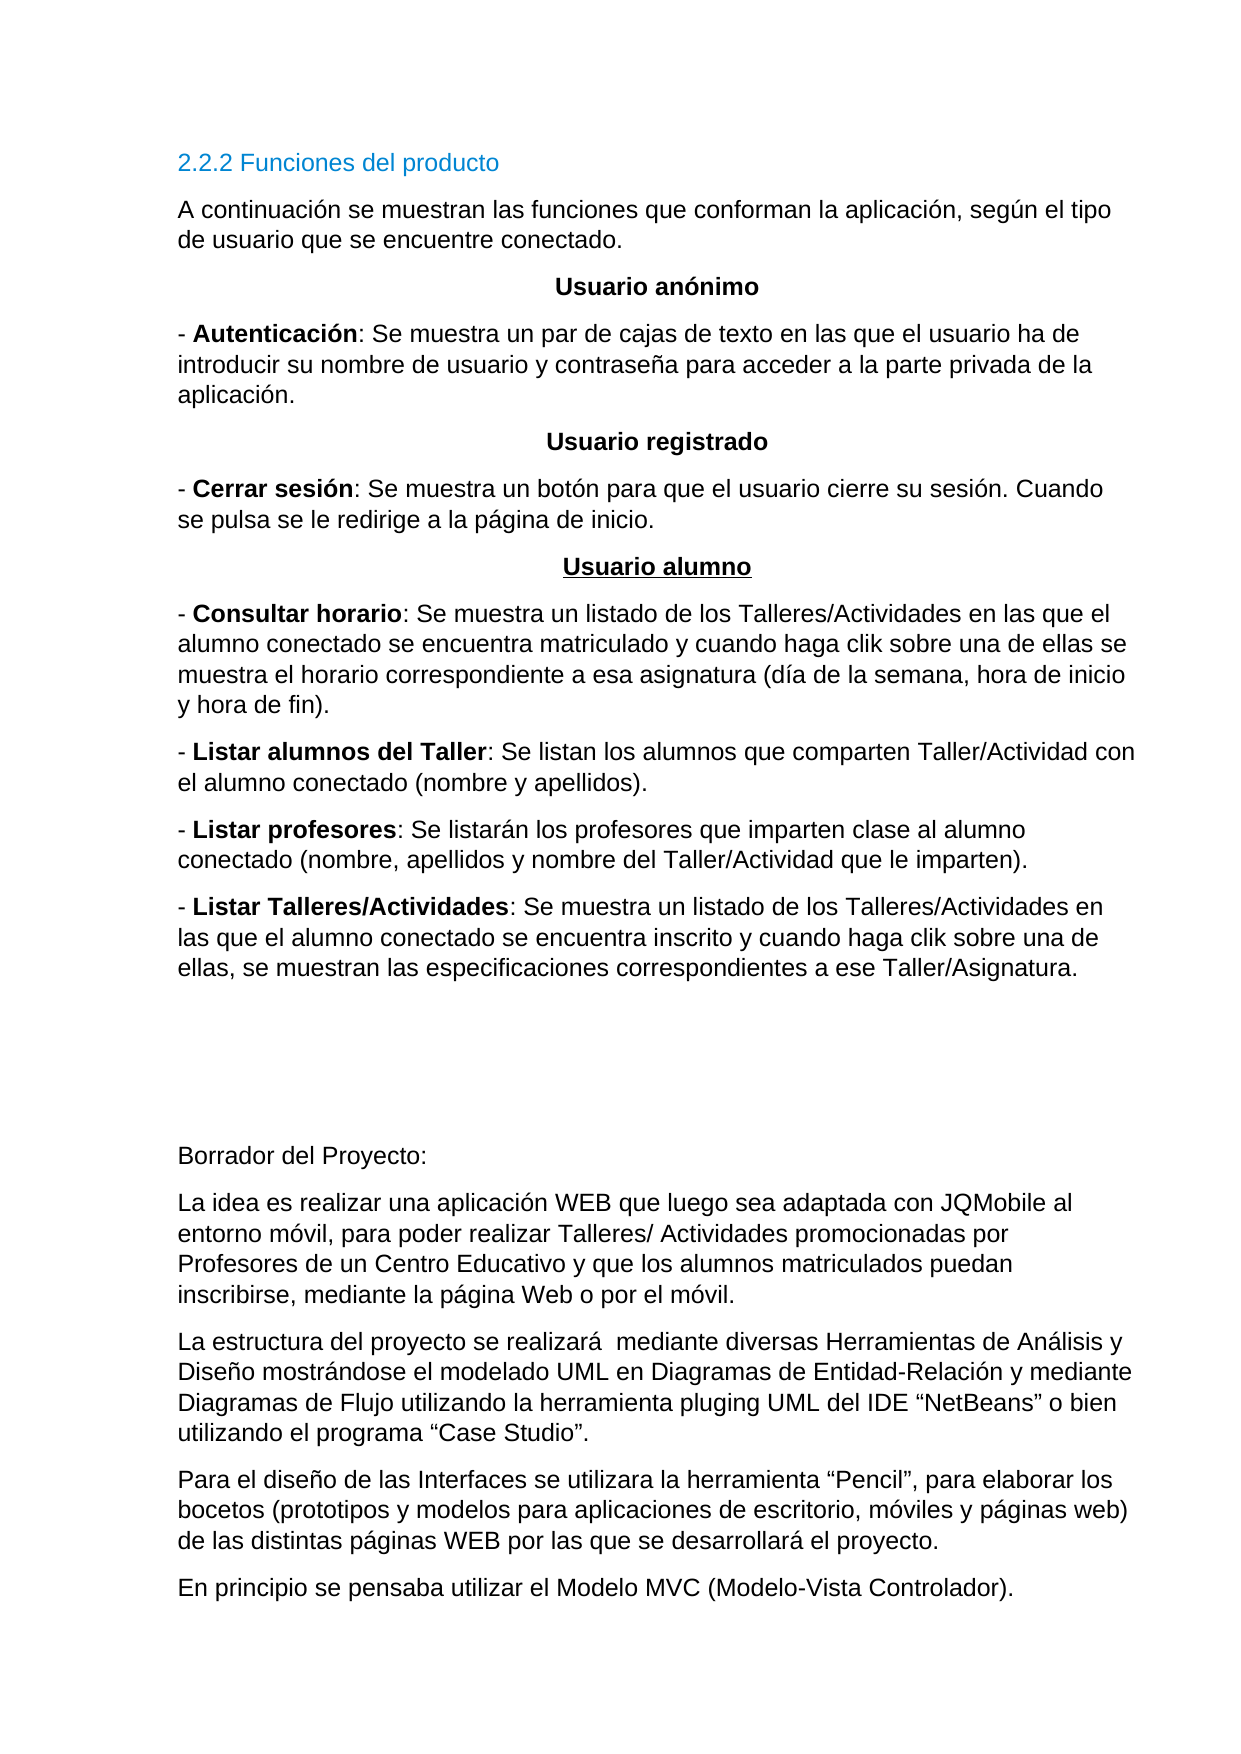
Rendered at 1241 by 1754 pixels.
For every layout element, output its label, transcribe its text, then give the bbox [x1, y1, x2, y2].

text Usuario alumno [177, 552, 1137, 581]
text 2.2.2 Funciones del producto [177, 148, 1137, 176]
text La estructura del proyecto se realizará mediante diversas Herramientas de Análisis y Diseño mostrándose el modelado UML en Diagramas de Entidad-Relación y mediante Diagramas de Flujo utilizando la herramienta pluging UML del IDE “NetBeans” o bien utilizando el programa “Case Studio”. [177, 1327, 1137, 1447]
text Usuario anónimo [177, 272, 1137, 301]
text La idea es realizar una aplicación WEB que luego sea adaptada con JQMobile al entorno móvil, para poder realizar Talleres/ Actividades promocionadas por Profesores de un Centro Educativo y que los alumnos matriculados puedan inscribirse, mediante la página Web o por el móvil. [177, 1188, 1137, 1308]
text - Listar Talleres/Actividades: Se muestra un listado de los Talleres/Actividades en las que el alumno conectado se encuentra inscrito y cuando haga clik sobre una de ellas, se muestran las especificaciones correspondientes a ese Taller/Asignatura. [177, 892, 1137, 982]
text - Autenticación: Se muestra un par de cajas de texto en las que el usuario ha de introducir su nombre de usuario y contraseña para acceder a la parte privada de la aplicación. [177, 319, 1137, 409]
text - Cerrar sesión: Se muestra un botón para que el usuario cierre su sesión. Cuando se pulsa se le redirige a la página de inicio. [177, 474, 1137, 533]
text Usuario registrado [177, 427, 1137, 456]
text - Listar profesores: Se listarán los profesores que imparten clase al alumno conectado (nombre, apellidos y nombre del Taller/Actividad que le imparten). [177, 815, 1137, 874]
text Borrador del Proyecto: [177, 1141, 1137, 1170]
text - Consultar horario: Se muestra un listado de los Talleres/Actividades en las que el alumno conectado se encuentra matriculado y cuando haga clik sobre una de ellas se muestra el horario correspondiente a esa asignatura (día de la semana, hora de inicio y hora de fin). [177, 599, 1137, 719]
text En principio se pensaba utilizar el Modelo MVC (Modelo-Vista Controlador). [177, 1573, 1137, 1602]
text Para el diseño de las Interfaces se utilizara la herramienta “Pencil”, para elaborar los bocetos (prototipos y modelos para aplicaciones de escritorio, móviles y páginas web) de las distintas páginas WEB por las que se desarrollará el proyecto. [177, 1465, 1137, 1555]
text - Listar alumnos del Taller: Se listan los alumnos que comparten Taller/Actividad con el alumno conectado (nombre y apellidos). [177, 737, 1137, 796]
text A continuación se muestran las funciones que conforman la aplicación, según el tipo de usuario que se encuentre conectado. [177, 195, 1137, 254]
